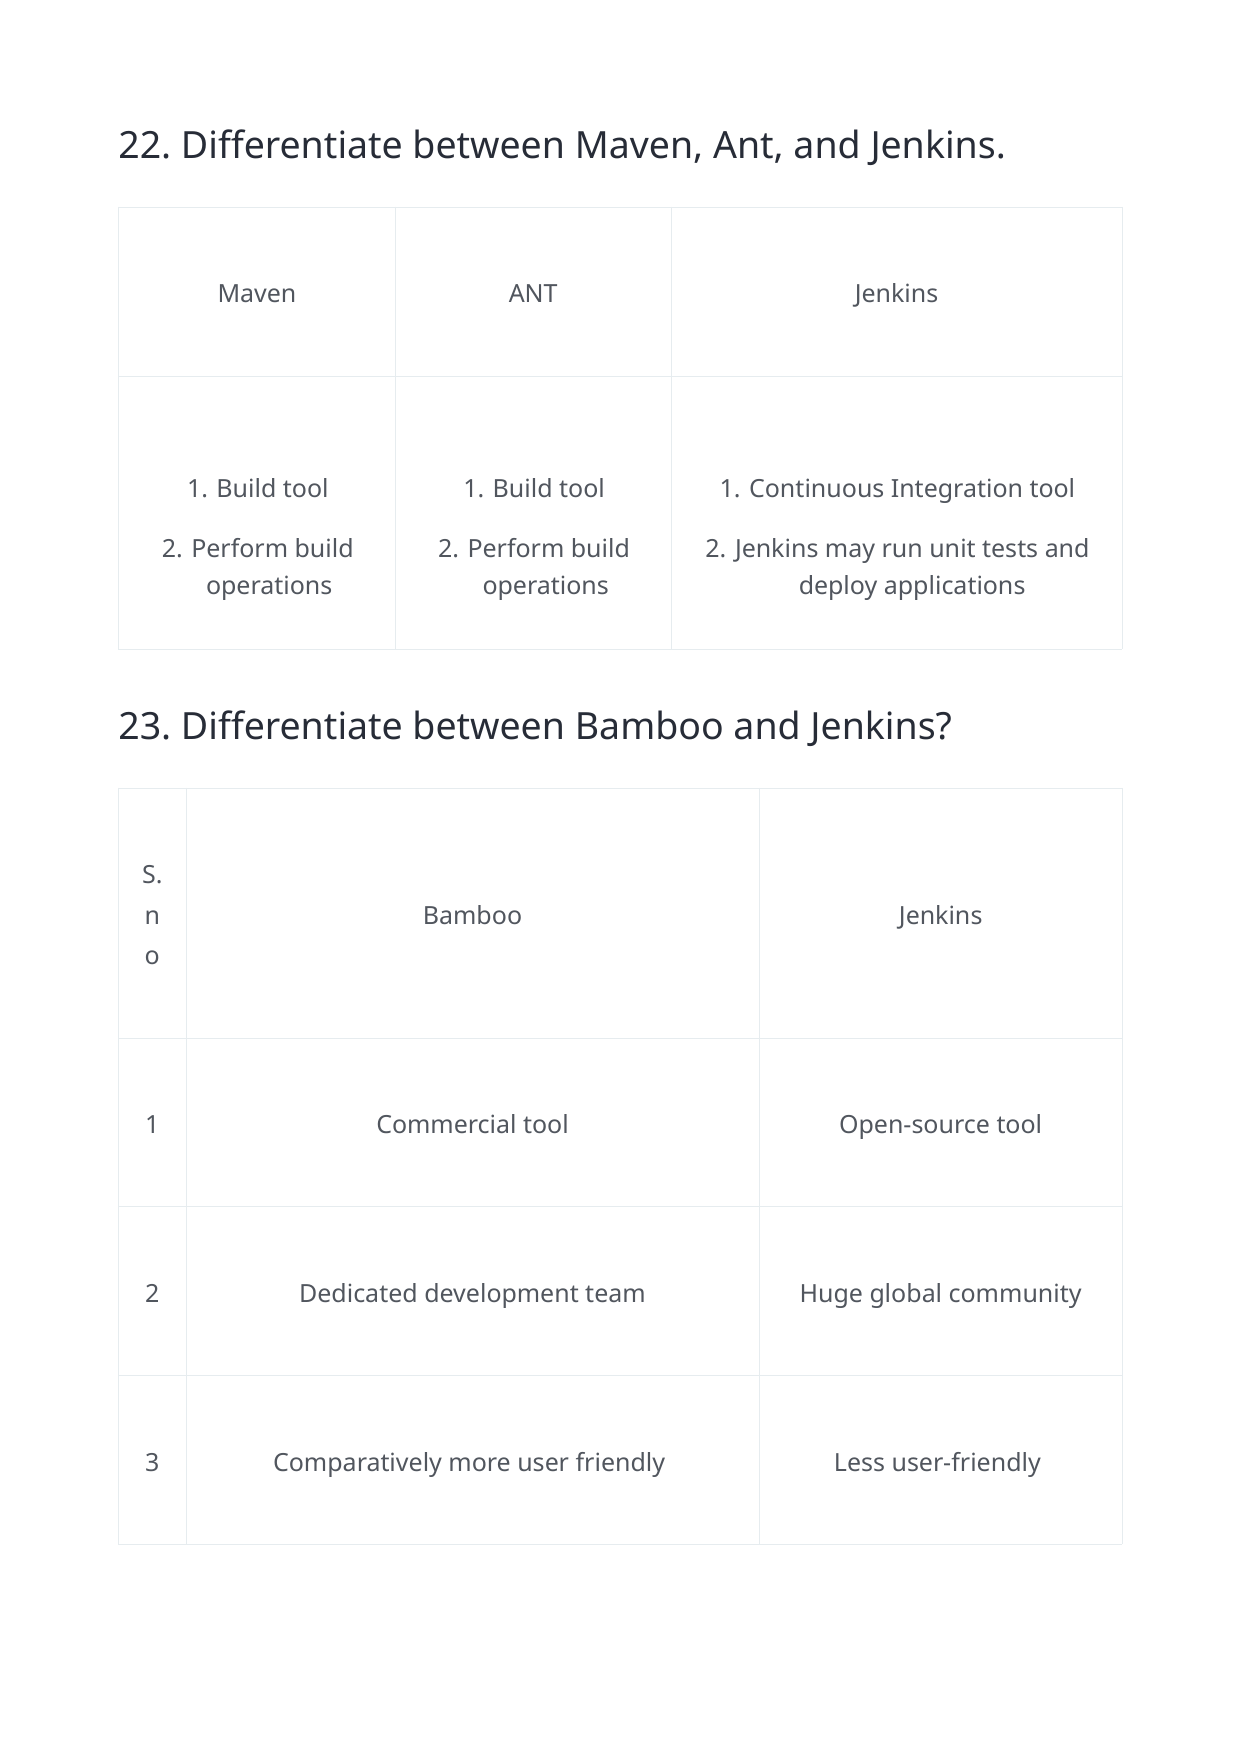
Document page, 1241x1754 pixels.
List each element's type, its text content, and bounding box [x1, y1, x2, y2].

table_header Bamboo [187, 789, 759, 1038]
table_cell 3 [119, 1376, 186, 1544]
table_cell 1 [119, 1039, 186, 1206]
table_cell Dedicated development team [187, 1207, 759, 1375]
table_cell Comparatively more user friendly [187, 1376, 759, 1544]
table_header ANT [396, 208, 671, 376]
table_cell Continuous Integration tool Jenkins may run unit tests and deploy applications [672, 377, 1122, 649]
table_header Jenkins [672, 208, 1122, 376]
subtitle 23. Differentiate between Bamboo and Jenkins? [118, 699, 1122, 750]
table_cell Less user-friendly [760, 1376, 1122, 1544]
table_cell Open-source tool [760, 1039, 1122, 1206]
table_header Maven [119, 208, 395, 376]
table_header S.no [119, 789, 186, 1038]
subtitle 22. Differentiate between Maven, Ant, and Jenkins. [118, 118, 1122, 169]
table_cell Build tool Perform build operations [119, 377, 395, 649]
table_cell 2 [119, 1207, 186, 1375]
table_header Jenkins [760, 789, 1122, 1038]
table_cell Huge global community [760, 1207, 1122, 1375]
table_cell Build tool Perform build operations [396, 377, 671, 649]
table_cell Commercial tool [187, 1039, 759, 1206]
